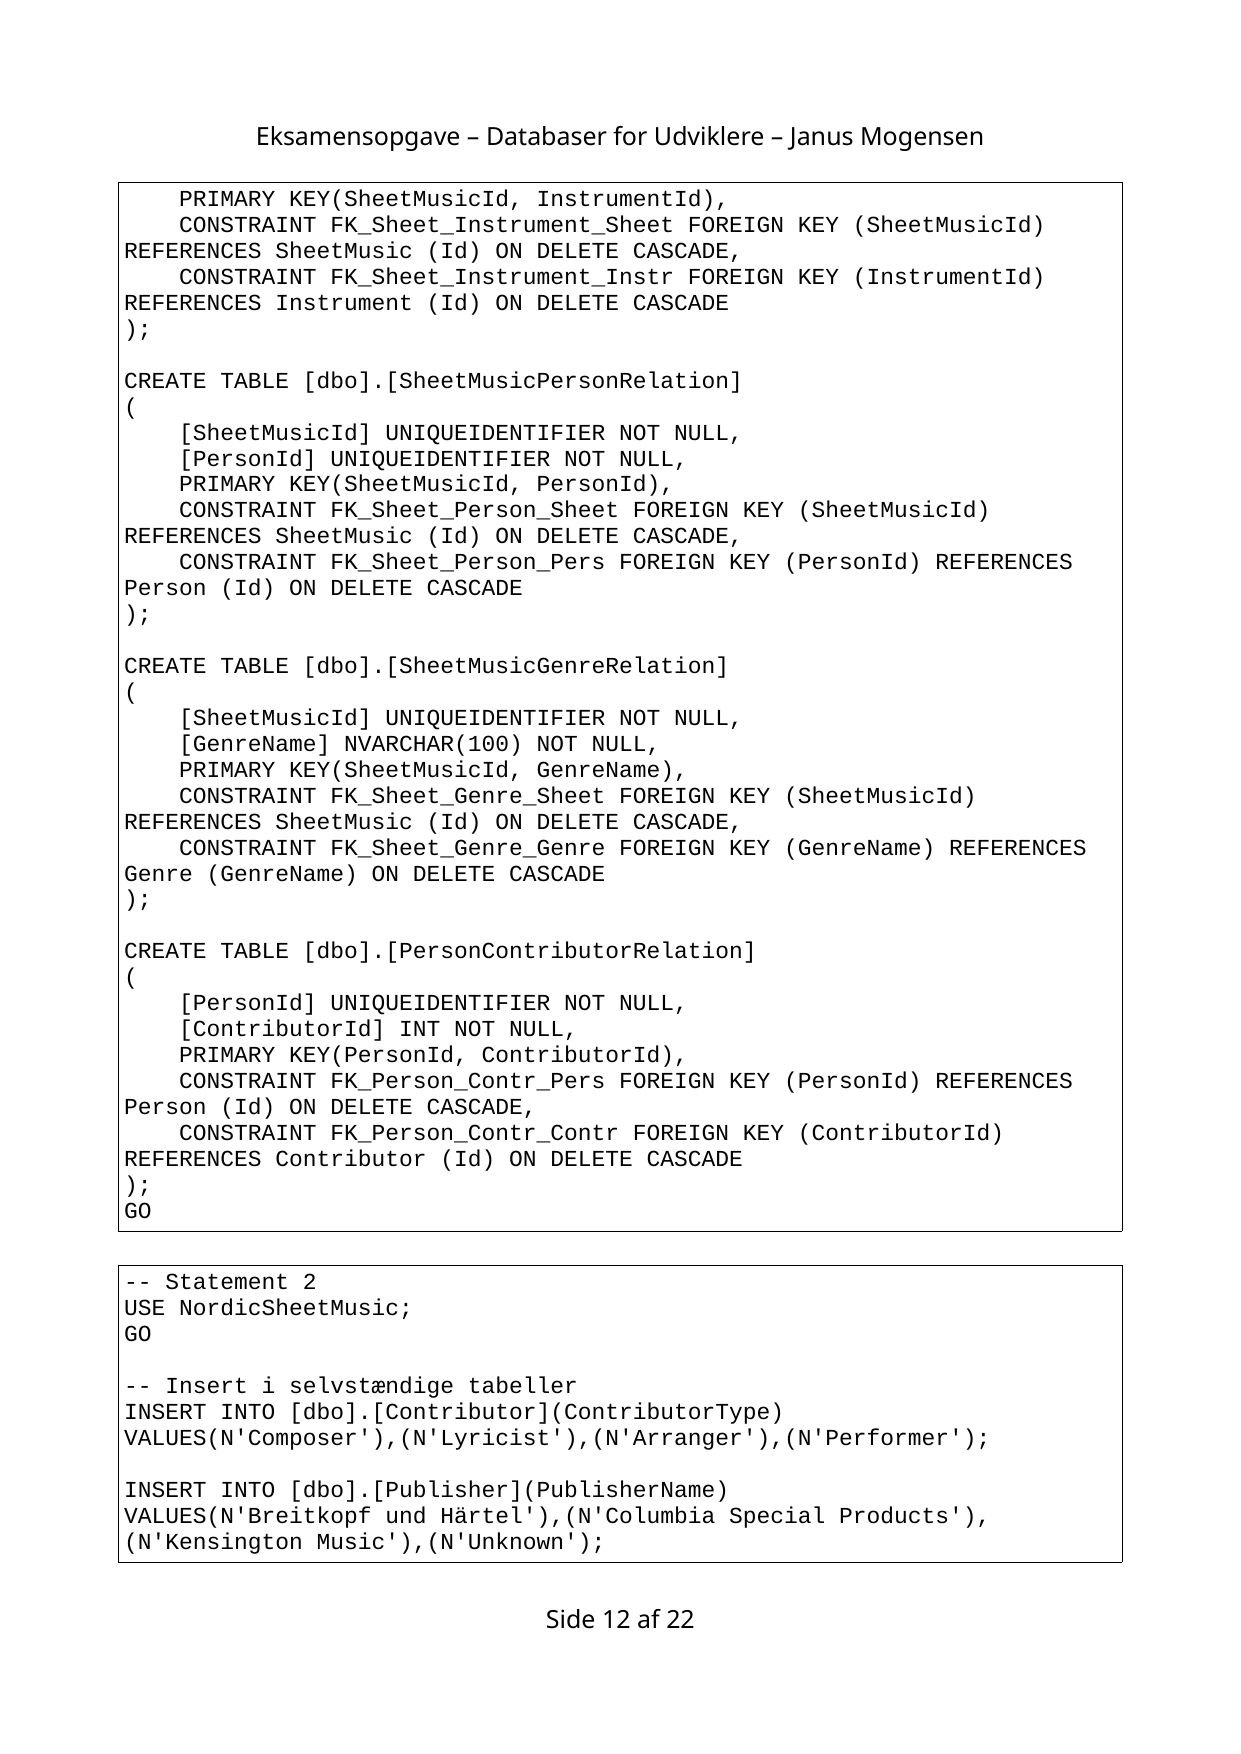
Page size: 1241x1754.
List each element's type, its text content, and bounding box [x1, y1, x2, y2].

table_header -- Statement 2 USE NordicSheetMusic; GO -- Insert i selvstændige tabeller INSERT INTO [dbo].[Contributor](ContributorType) VALUES(N'Composer'),(N'Lyricist'),(N'Arranger'),(N'Performer'); INSERT INTO [dbo].[Publisher](PublisherName) VALUES(N'Breitkopf und Härtel'),(N'Columbia Special Products'),(N'Kensington Music'),(N'Unknown'); [119, 1266, 1122, 1562]
table_header PRIMARY KEY(SheetMusicId, InstrumentId), CONSTRAINT FK_Sheet_Instrument_Sheet FOREIGN KEY (SheetMusicId) REFERENCES SheetMusic (Id) ON DELETE CASCADE, CONSTRAINT FK_Sheet_Instrument_Instr FOREIGN KEY (InstrumentId) REFERENCES Instrument (Id) ON DELETE CASCADE ); CREATE TABLE [dbo].[SheetMusicPersonRelation] ( [SheetMusicId] UNIQUEIDENTIFIER NOT NULL, [PersonId] UNIQUEIDENTIFIER NOT NULL, PRIMARY KEY(SheetMusicId, PersonId), CONSTRAINT FK_Sheet_Person_Sheet FOREIGN KEY (SheetMusicId) REFERENCES SheetMusic (Id) ON DELETE CASCADE, CONSTRAINT FK_Sheet_Person_Pers FOREIGN KEY (PersonId) REFERENCES Person (Id) ON DELETE CASCADE ); CREATE TABLE [dbo].[SheetMusicGenreRelation] ( [SheetMusicId] UNIQUEIDENTIFIER NOT NULL, [GenreName] NVARCHAR(100) NOT NULL, PRIMARY KEY(SheetMusicId, GenreName), CONSTRAINT FK_Sheet_Genre_Sheet FOREIGN KEY (SheetMusicId) REFERENCES SheetMusic (Id) ON DELETE CASCADE, CONSTRAINT FK_Sheet_Genre_Genre FOREIGN KEY (GenreName) REFERENCES Genre (GenreName) ON DELETE CASCADE ); CREATE TABLE [dbo].[PersonContributorRelation] ( [PersonId] UNIQUEIDENTIFIER NOT NULL, [ContributorId] INT NOT NULL, PRIMARY KEY(PersonId, ContributorId), CONSTRAINT FK_Person_Contr_Pers FOREIGN KEY (PersonId) REFERENCES Person (Id) ON DELETE CASCADE, CONSTRAINT FK_Person_Contr_Contr FOREIGN KEY (ContributorId) REFERENCES Contributor (Id) ON DELETE CASCADE ); GO [119, 183, 1122, 1231]
